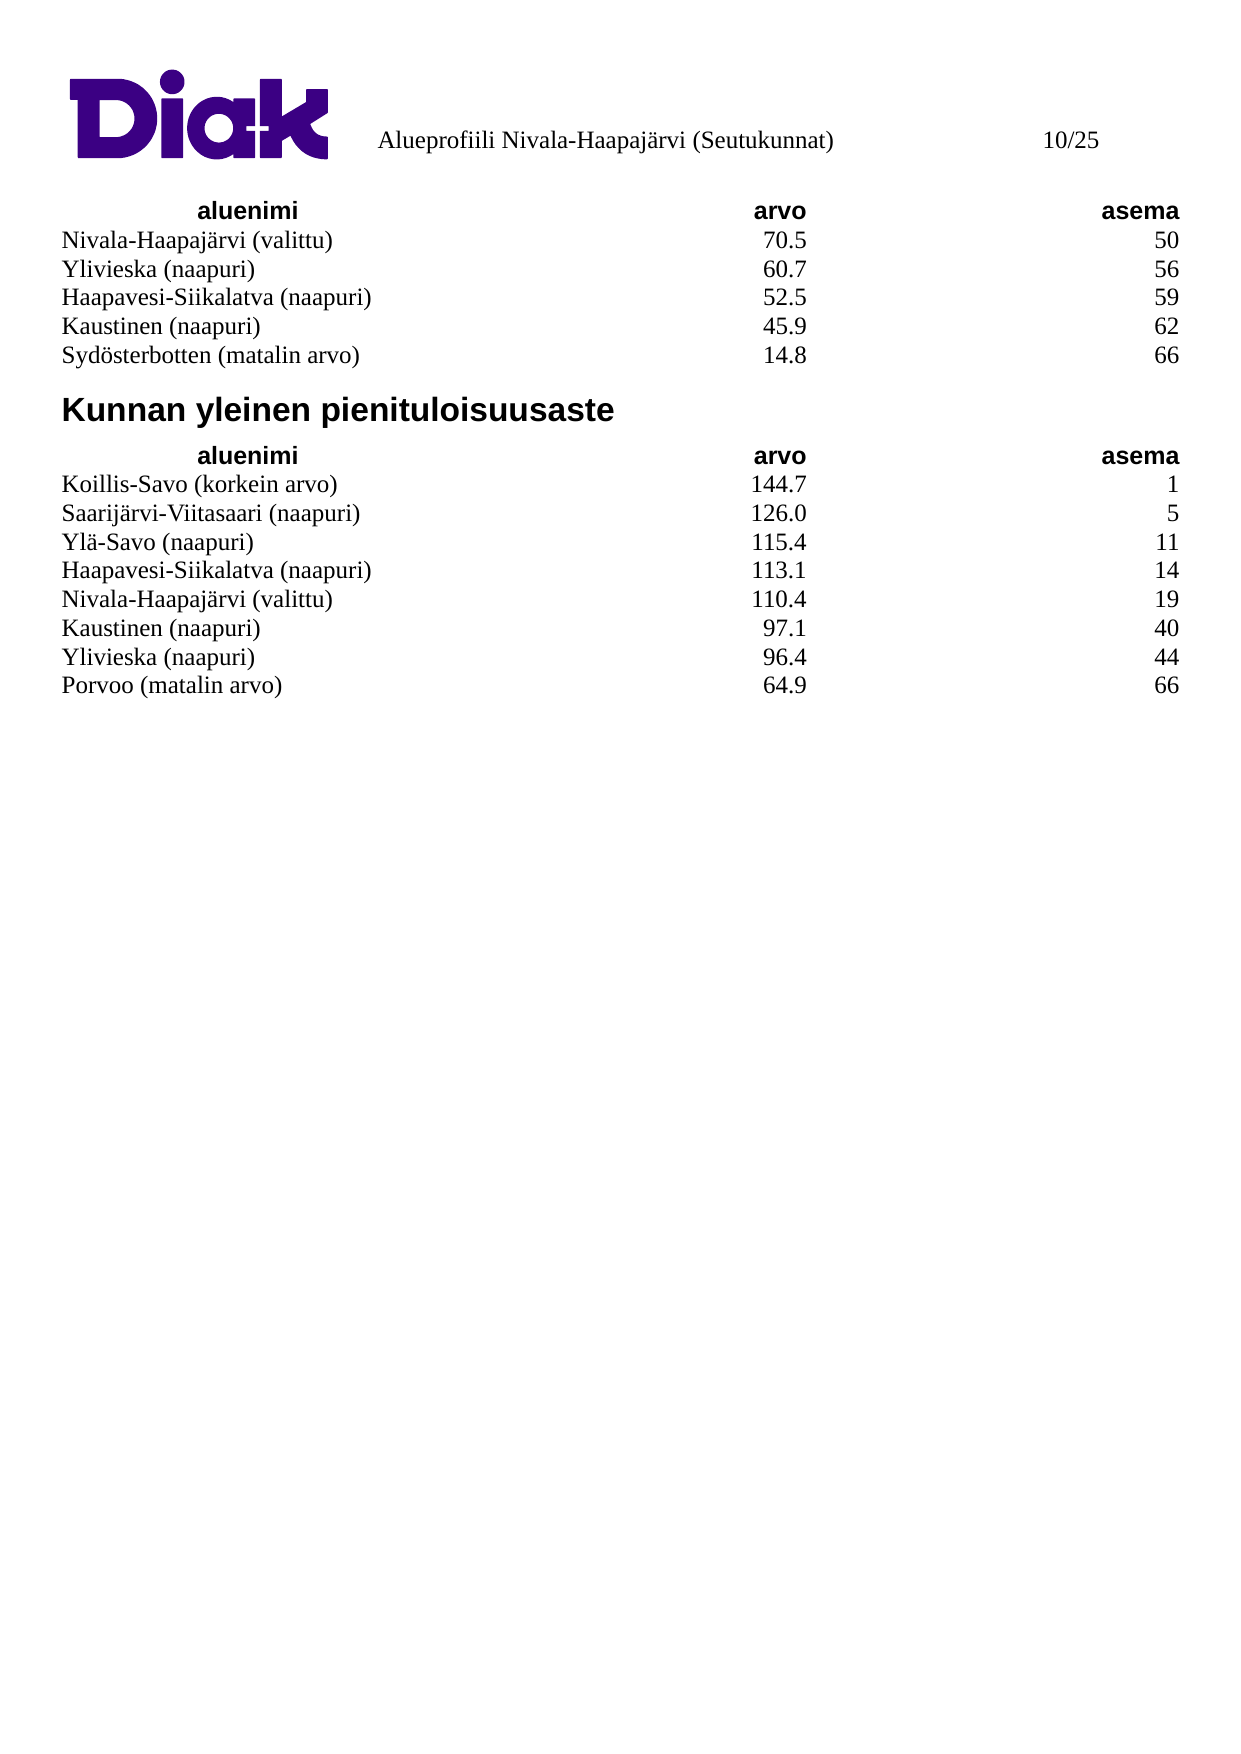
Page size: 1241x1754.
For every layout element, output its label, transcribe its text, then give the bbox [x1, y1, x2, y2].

table_cell 126.0 [434, 498, 806, 527]
table_cell 66 [806, 340, 1179, 369]
table_cell 113.1 [434, 556, 806, 584]
subtitle Kunnan yleinen pienituloisuusaste [61, 389, 1179, 428]
table_cell 14.8 [434, 340, 806, 369]
table_cell 19 [806, 584, 1179, 613]
table_header aluenimi [61, 441, 434, 469]
table_cell 97.1 [434, 613, 806, 642]
table_header arvo [434, 441, 806, 469]
table_cell 144.7 [434, 469, 806, 498]
table_cell 66 [806, 671, 1179, 699]
table_cell 52.5 [434, 283, 806, 311]
table_cell Kaustinen (naapuri) [61, 613, 434, 642]
table_cell Koillis-Savo (korkein arvo) [61, 469, 434, 498]
table_cell 59 [806, 283, 1179, 311]
table_cell 5 [806, 498, 1179, 527]
table_cell 50 [806, 225, 1179, 254]
table_cell Porvoo (matalin arvo) [61, 671, 434, 699]
table_cell Sydösterbotten (matalin arvo) [61, 340, 434, 369]
table_cell Nivala-Haapajärvi (valittu) [61, 225, 434, 254]
table_cell 11 [806, 527, 1179, 556]
table_cell 44 [806, 642, 1179, 671]
table_cell 70.5 [434, 225, 806, 254]
table_header arvo [434, 196, 806, 225]
table_header aluenimi [61, 196, 434, 225]
table_cell 110.4 [434, 584, 806, 613]
table_cell Ylivieska (naapuri) [61, 642, 434, 671]
table_cell Ylivieska (naapuri) [61, 254, 434, 282]
table_cell 45.9 [434, 311, 806, 340]
table_cell 60.7 [434, 254, 806, 282]
table_cell 1 [806, 469, 1179, 498]
table_cell 64.9 [434, 671, 806, 699]
table_cell 56 [806, 254, 1179, 282]
table_cell Ylä-Savo (naapuri) [61, 527, 434, 556]
table_cell Nivala-Haapajärvi (valittu) [61, 584, 434, 613]
table_cell 62 [806, 311, 1179, 340]
table_cell 115.4 [434, 527, 806, 556]
table_header asema [806, 196, 1179, 225]
table_cell Kaustinen (naapuri) [61, 311, 434, 340]
table_cell 40 [806, 613, 1179, 642]
table_header asema [806, 441, 1179, 469]
table_cell 14 [806, 556, 1179, 584]
table_cell Saarijärvi-Viitasaari (naapuri) [61, 498, 434, 527]
table_cell 96.4 [434, 642, 806, 671]
table_cell Haapavesi-Siikalatva (naapuri) [61, 556, 434, 584]
table_cell Haapavesi-Siikalatva (naapuri) [61, 283, 434, 311]
